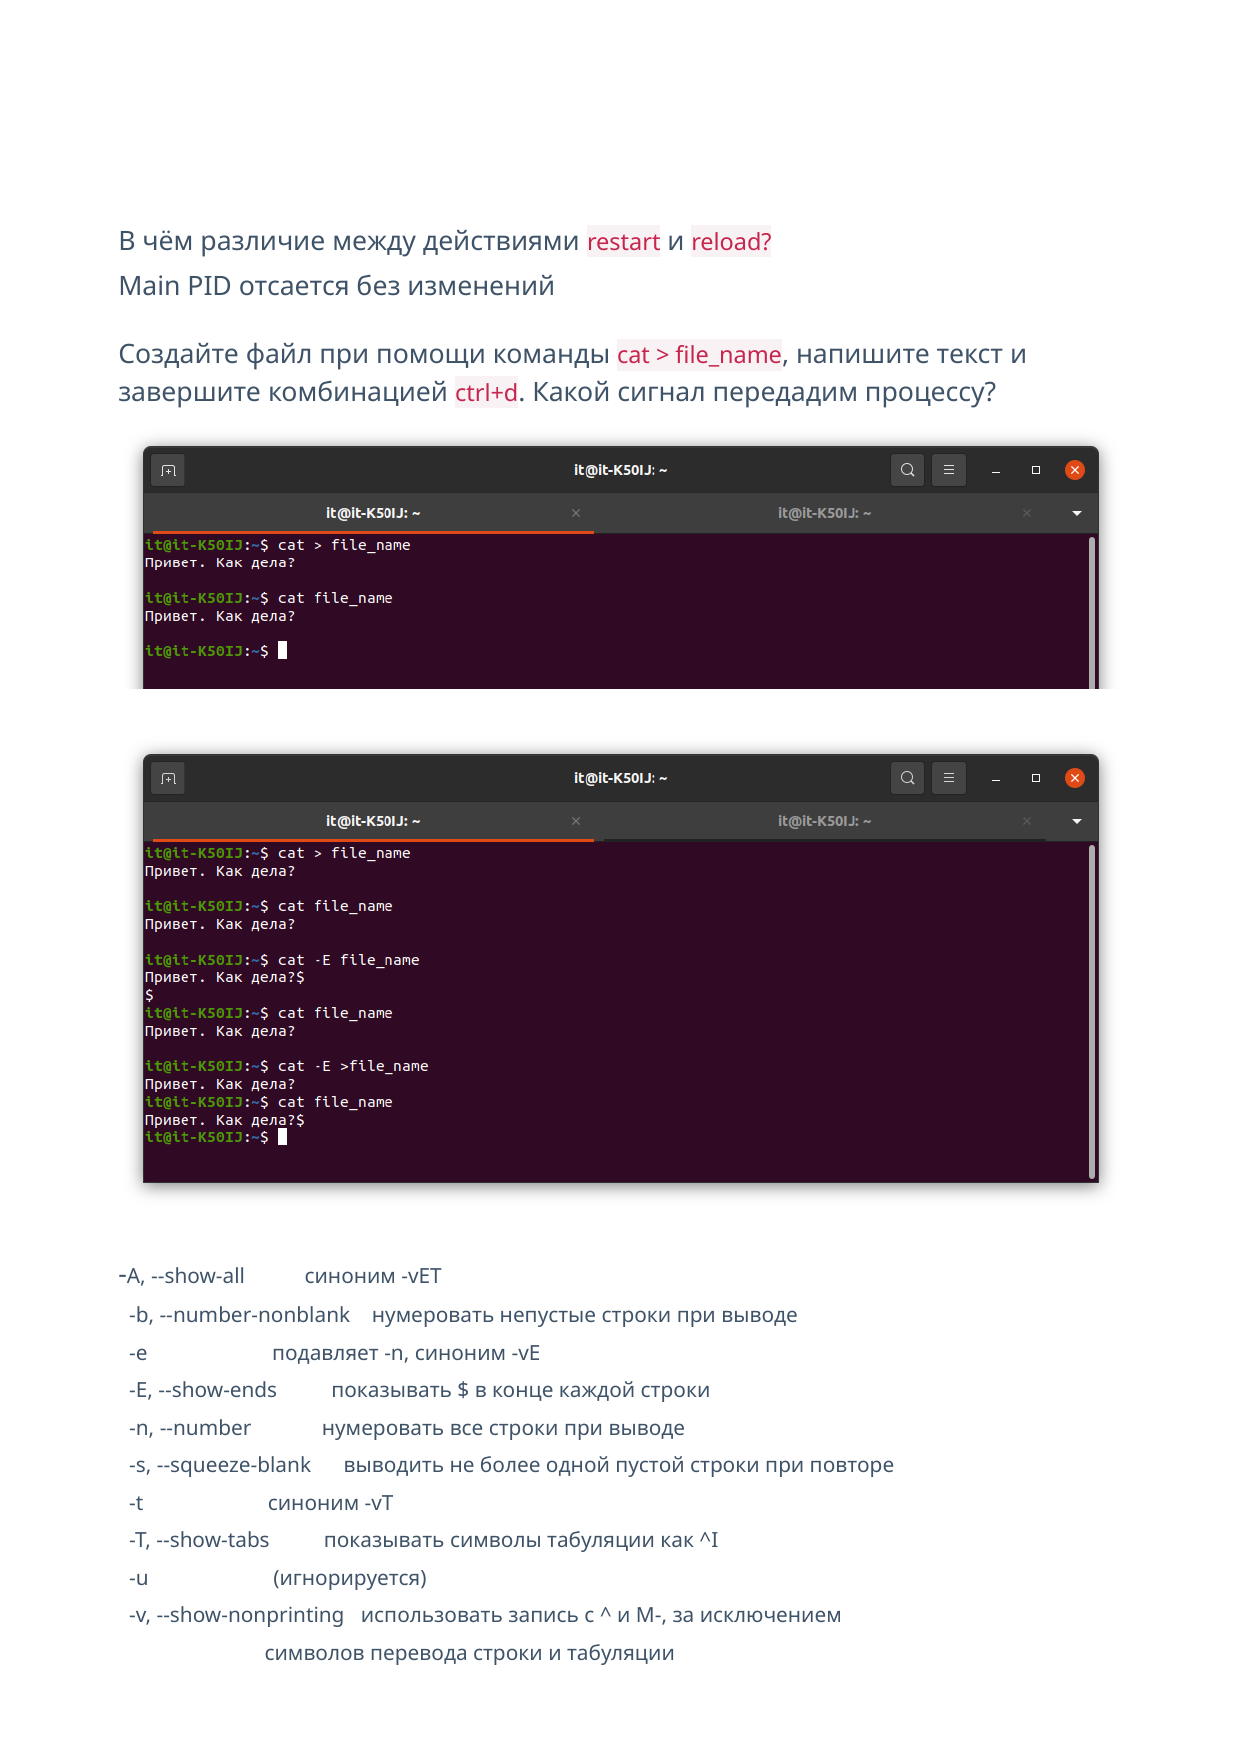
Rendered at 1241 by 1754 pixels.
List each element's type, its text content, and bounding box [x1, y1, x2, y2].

text -n, --number нумеровать все строки при выводе [118, 1403, 1122, 1441]
picture [118, 424, 1123, 689]
text -e подавляет -n, синоним -vE [118, 1328, 1122, 1366]
subtitle Создайте файл при помощи команды cat > file_name, напишите текст и завершите комбинацией ctrl+d. Какой сигнал передадим процессу? [118, 334, 1122, 409]
text -u (игнорируется) [118, 1553, 1122, 1591]
text -T, --show-tabs показывать символы табуляции как ^I [118, 1516, 1122, 1553]
text символов перевода строки и табуляции [118, 1628, 1122, 1666]
text -b, --number-nonblank нумеровать непустые строки при выводе [118, 1291, 1122, 1328]
text Main PID отсается без изменений [118, 265, 1122, 303]
text -A, --show-all синоним -vET [118, 1253, 1122, 1291]
text -E, --show-ends показывать $ в конце каждой строки [118, 1366, 1122, 1403]
text -t синоним -vT [118, 1478, 1122, 1516]
subtitle В чём различие между действиями restart и reload? [118, 220, 1122, 258]
text -v, --show-nonprinting использовать запись с ^ и M-, за исключением [118, 1591, 1122, 1628]
picture [118, 732, 1123, 1210]
text -s, --squeeze-blank выводить не более одной пустой строки при повторе [118, 1441, 1122, 1478]
